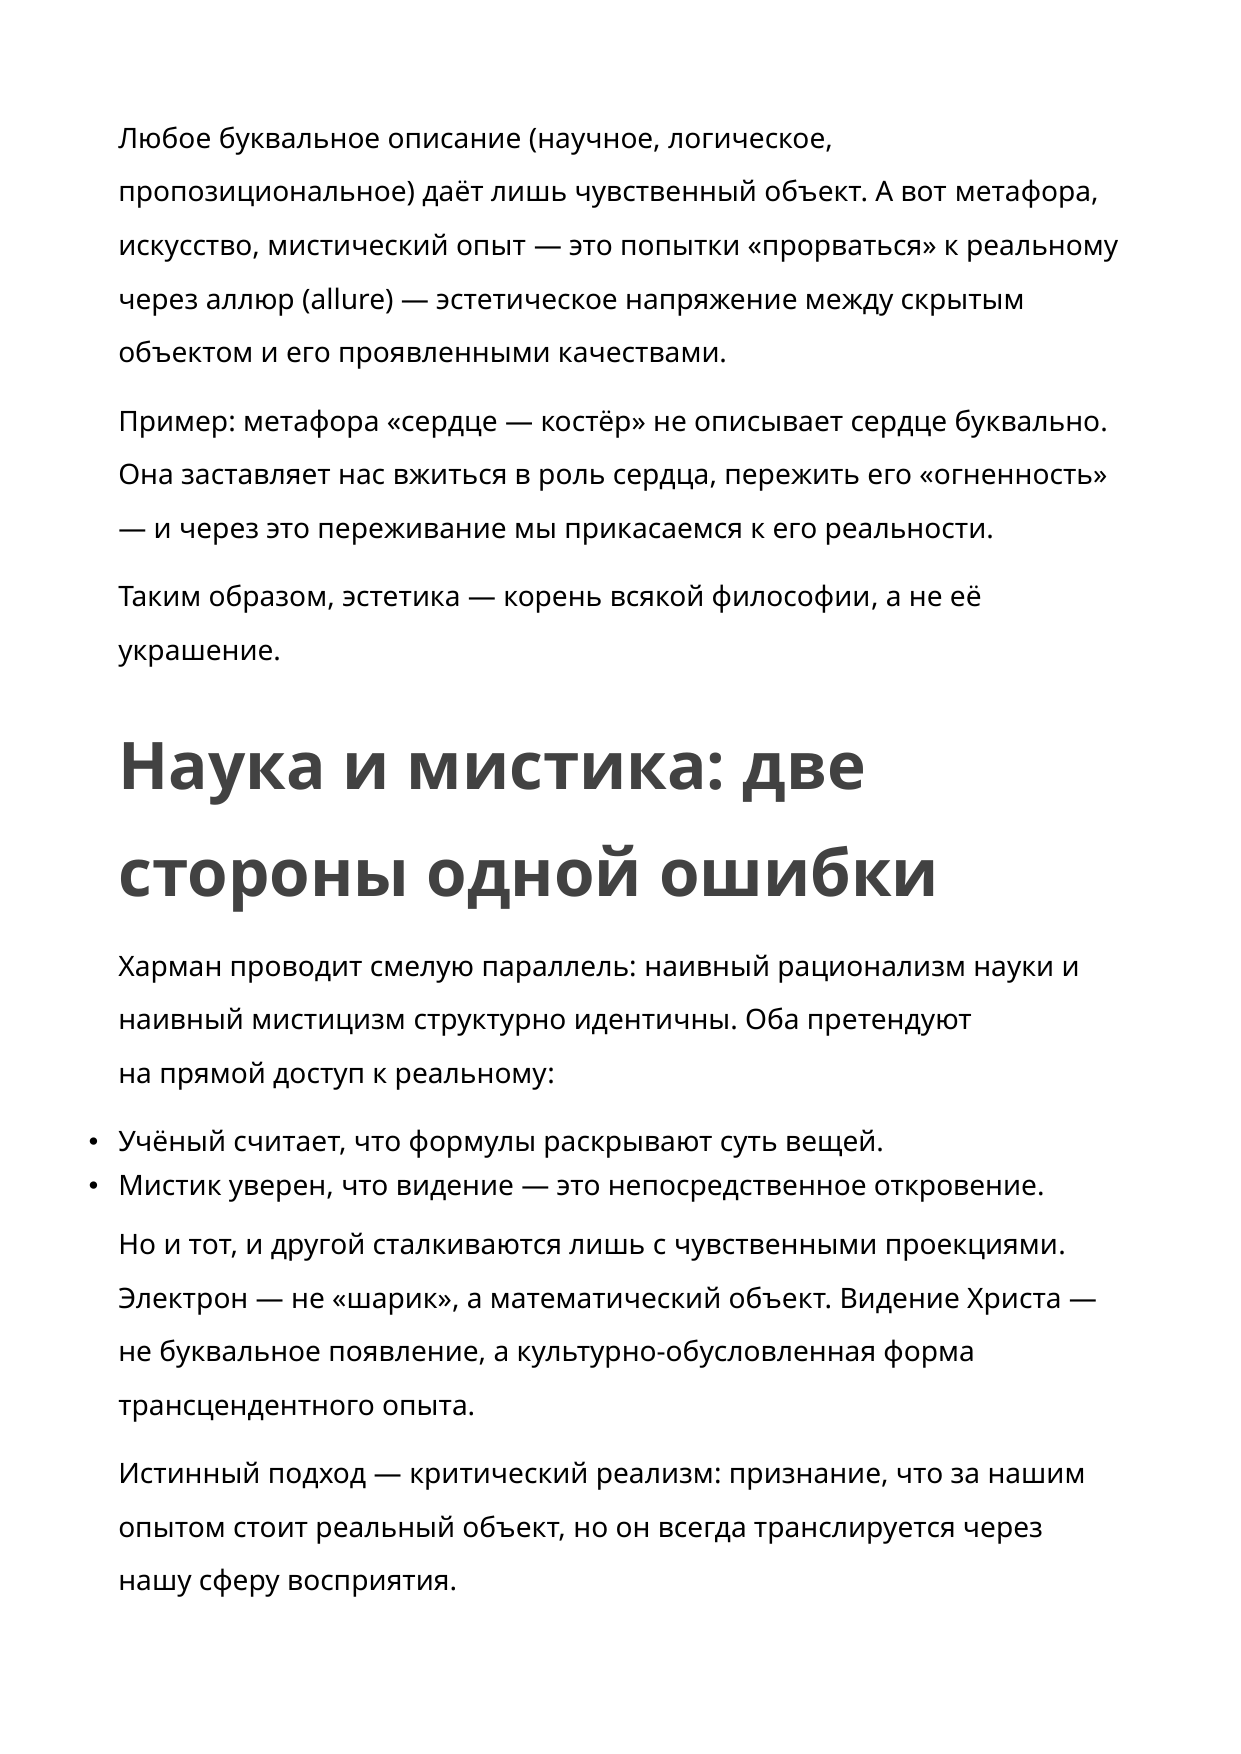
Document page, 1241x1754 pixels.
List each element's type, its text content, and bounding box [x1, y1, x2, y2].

text Любое буквальное описание (научное, логическое, пропозициональное) даёт лишь чувственный объект. А вот метафора, искусство, мистический опыт — это попытки «прорваться» к реальному через аллюр (allure) — эстетическое напряжение между скрытым объектом и его проявленными качествами. [118, 118, 1122, 371]
subtitle Наука и мистика: две стороны одной ошибки [118, 719, 1122, 916]
list Мистик уверен, что видение — это непосредственное откровение. [118, 1166, 1122, 1204]
text Но и тот, и другой сталкиваются лишь с чувственными проекциями. Электрон — не «шарик», а математический объект. Видение Христа — не буквальное появление, а культурно-обусловленная форма трансцендентного опыта. [118, 1224, 1122, 1423]
text Пример: метафора «сердце — костёр» не описывает сердце буквально. Она заставляет нас вжиться в роль сердца, пережить его «огненность» — и через это переживание мы прикасаемся к его реальности. [118, 401, 1122, 547]
list Учёный считает, что формулы раскрывают суть вещей. [118, 1122, 1122, 1160]
text Таким образом, эстетика — корень всякой философии, а не её украшение. [118, 576, 1122, 668]
text Харман проводит смелую параллель: наивный рационализм науки и наивный мистицизм структурно идентичны. Оба претендуют на прямой доступ к реальному: [118, 946, 1122, 1092]
text Истинный подход — критический реализм: признание, что за нашим опытом стоит реальный объект, но он всегда транслируется через нашу сферу восприятия. [118, 1453, 1122, 1599]
